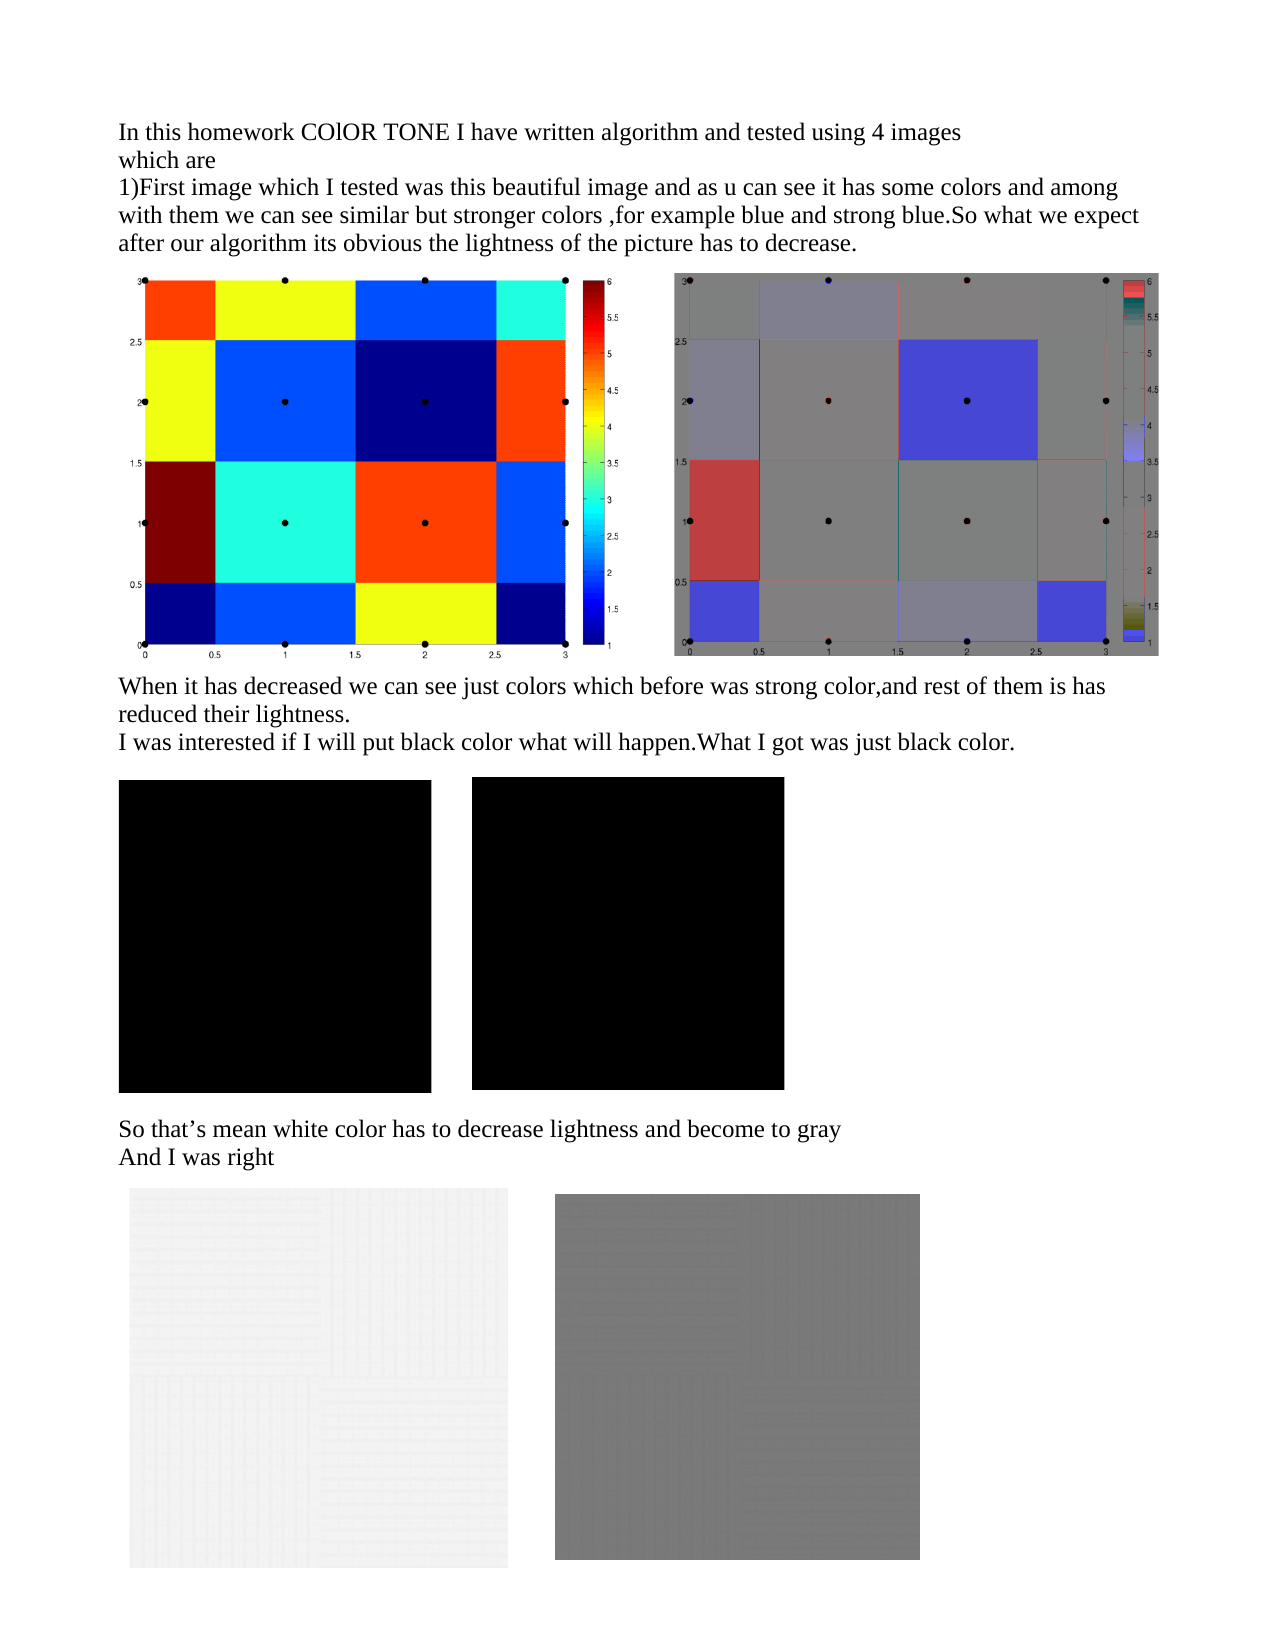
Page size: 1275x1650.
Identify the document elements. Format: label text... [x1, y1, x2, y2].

picture [472, 777, 785, 1090]
text I was interested if I will put black color what will happen.What I got was just black color. [118, 728, 1157, 755]
picture [129, 1188, 509, 1568]
text In this homework COlOR TONE I have written algorithm and tested using 4 images [118, 118, 1157, 146]
picture [118, 780, 432, 1093]
text And I was right [118, 1143, 1157, 1171]
picture [129, 273, 619, 659]
text 1)First image which I tested was this beautiful image and as u can see it has some colors and among with them we can see similar but stronger colors ,for example blue and strong blue.So what we expect after our algorithm its obvious the lightness of the picture has to decrease. [118, 173, 1157, 257]
picture [555, 1194, 920, 1560]
text So that’s mean white color has to decrease lightness and become to gray [118, 1116, 1157, 1143]
picture [674, 273, 1159, 656]
text which are [118, 146, 1157, 173]
text When it has decreased we can see just colors which before was strong color,and rest of them is has reduced their lightness. [118, 672, 1157, 728]
